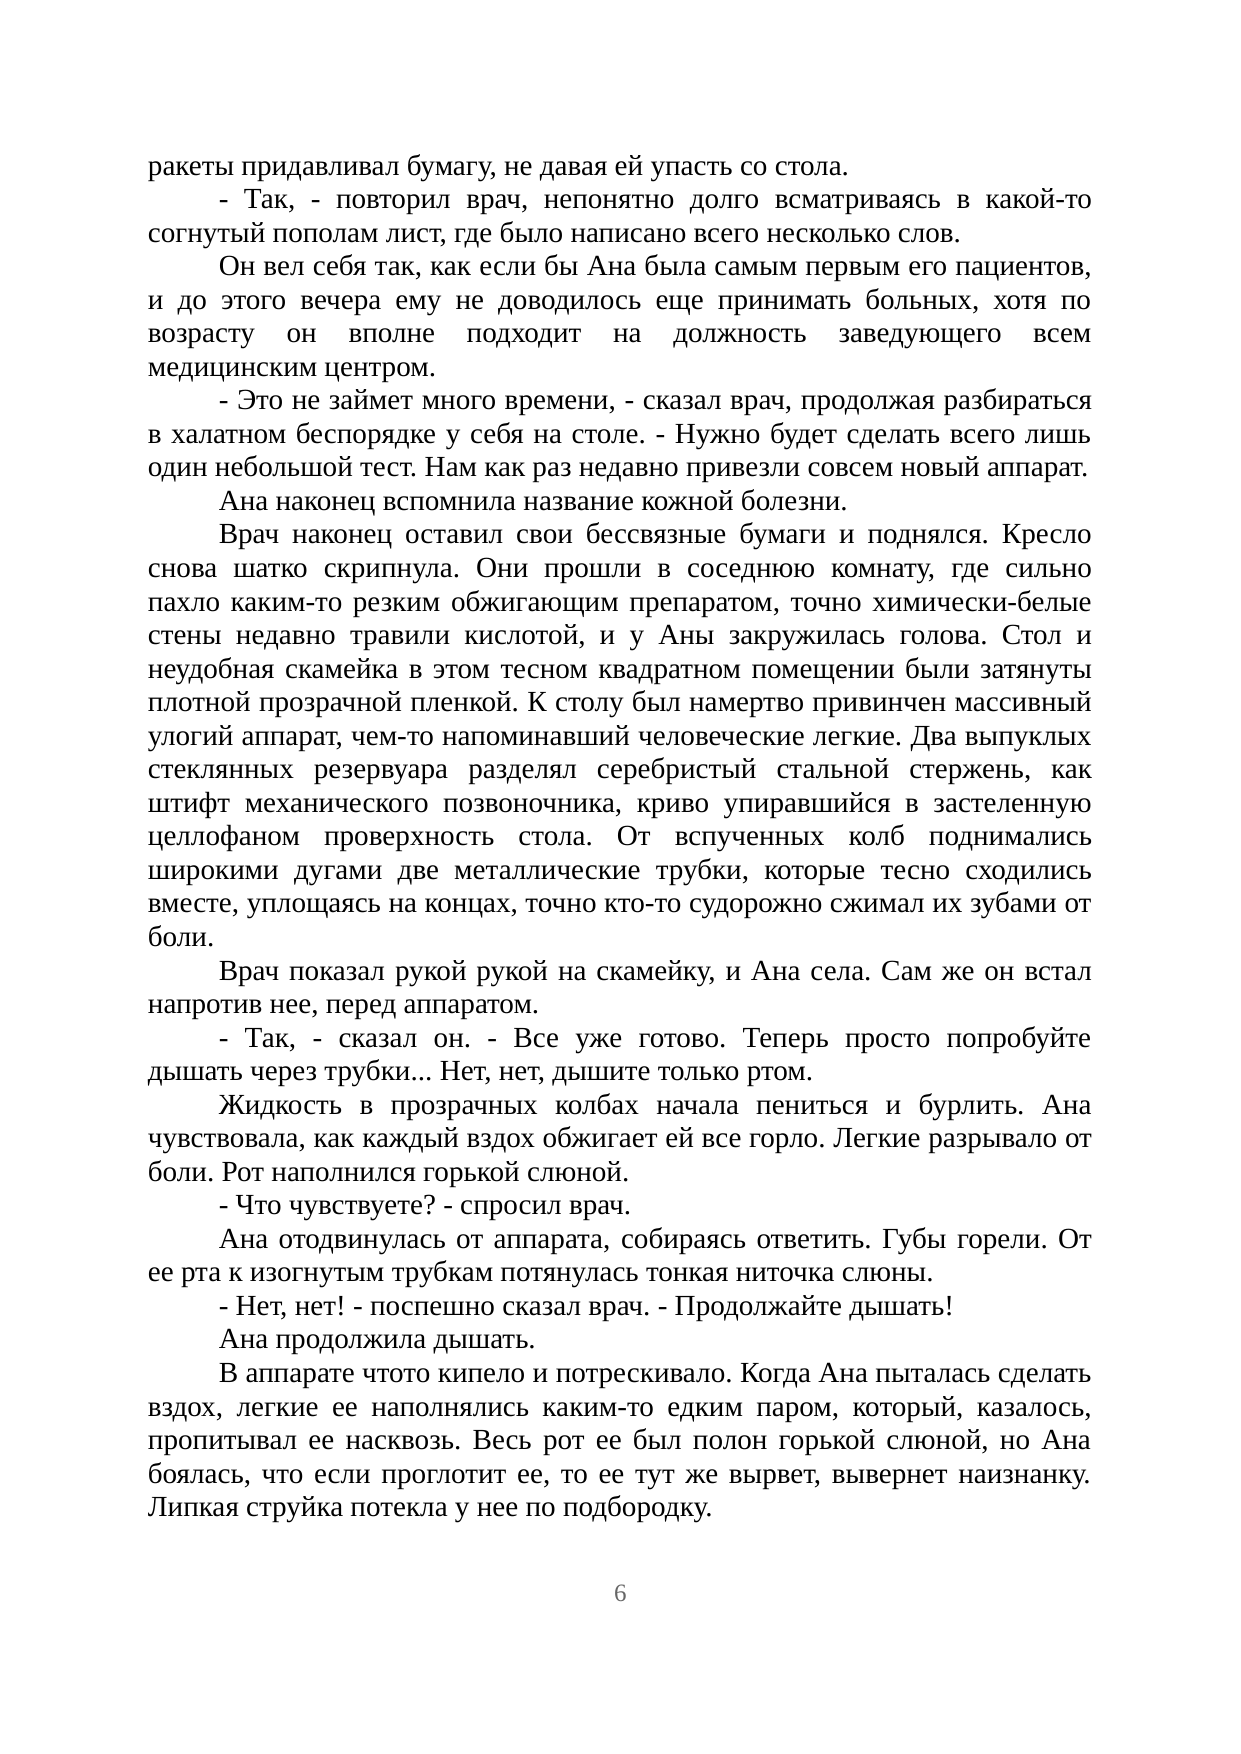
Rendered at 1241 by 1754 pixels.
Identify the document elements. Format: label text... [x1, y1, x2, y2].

text - Так, - повторил врач, непонятно долго всматриваясь в какой-то согнутый пополам лист, где было написано всего несколько слов. [148, 181, 1093, 248]
text Ана отодвинулась от аппарата, собираясь ответить. Губы горели. От ее рта к изогнутым трубкам потянулась тонкая ниточка слюны. [148, 1221, 1093, 1288]
text ракеты придавливал бумагу, не давая ей упасть со стола. [148, 148, 1093, 181]
text - Нет, нет! - поспешно сказал врач. - Продолжайте дышать! [148, 1288, 1093, 1322]
text Врач показал рукой рукой на скамейку, и Ана села. Сам же он встал напротив нее, перед аппаратом. [148, 953, 1093, 1020]
text Он вел себя так, как если бы Ана была самым первым его пациентов, и до этого вечера ему не доводилось еще принимать больных, хотя по возрасту он вполне подходит на должность заведующего всем медицинским центром. [148, 248, 1093, 382]
text - Это не займет много времени, - сказал врач, продолжая разбираться в халатном беспорядке у себя на столе. - Нужно будет сделать всего лишь один небольшой тест. Нам как раз недавно привезли совсем новый аппарат. [148, 382, 1093, 483]
text Ана наконец вспомнила название кожной болезни. [148, 483, 1093, 517]
text - Так, - сказал он. - Все уже готово. Теперь просто попробуйте дышать через трубки... Нет, нет, дышите только ртом. [148, 1020, 1093, 1087]
text Врач наконец оставил свои бессвязные бумаги и поднялся. Кресло снова шатко скрипнула. Они прошли в соседнюю комнату, где сильно пахло каким-то резким обжигающим препаратом, точно химически-белые стены недавно травили кислотой, и у Аны закружилась голова. Стол и неудобная скамейка в этом тесном квадратном помещении были затянуты плотной прозрачной пленкой. К столу был намертво привинчен массивный улогий аппарат, чем-то напоминавший человеческие легкие. Два выпуклых стеклянных резервуара разделял серебристый стальной стержень, как штифт механического позвоночника, криво упиравшийся в застеленную целлофаном проверхность стола. От вспученных колб поднимались широкими дугами две металлические трубки, которые тесно сходились вместе, уплощаясь на концах, точно кто-то судорожно сжимал их зубами от боли. [148, 517, 1093, 953]
text Жидкость в прозрачных колбах начала пениться и бурлить. Ана чувствовала, как каждый вздох обжигает ей все горло. Легкие разрывало от боли. Рот наполнился горькой слюной. [148, 1087, 1093, 1187]
text Ана продолжила дышать. [148, 1322, 1093, 1355]
text В аппарате чтото кипело и потрескивало. Когда Ана пыталась сделать вздох, легкие ее наполнялись каким-то едким паром, который, казалось, пропитывал ее насквозь. Весь рот ее был полон горькой слюной, но Ана боялась, что если проглотит ее, то ее тут же вырвет, вывернет наизнанку. Липкая струйка потекла у нее по подбородку. [148, 1355, 1093, 1523]
text - Что чувствуете? - спросил врач. [148, 1187, 1093, 1221]
